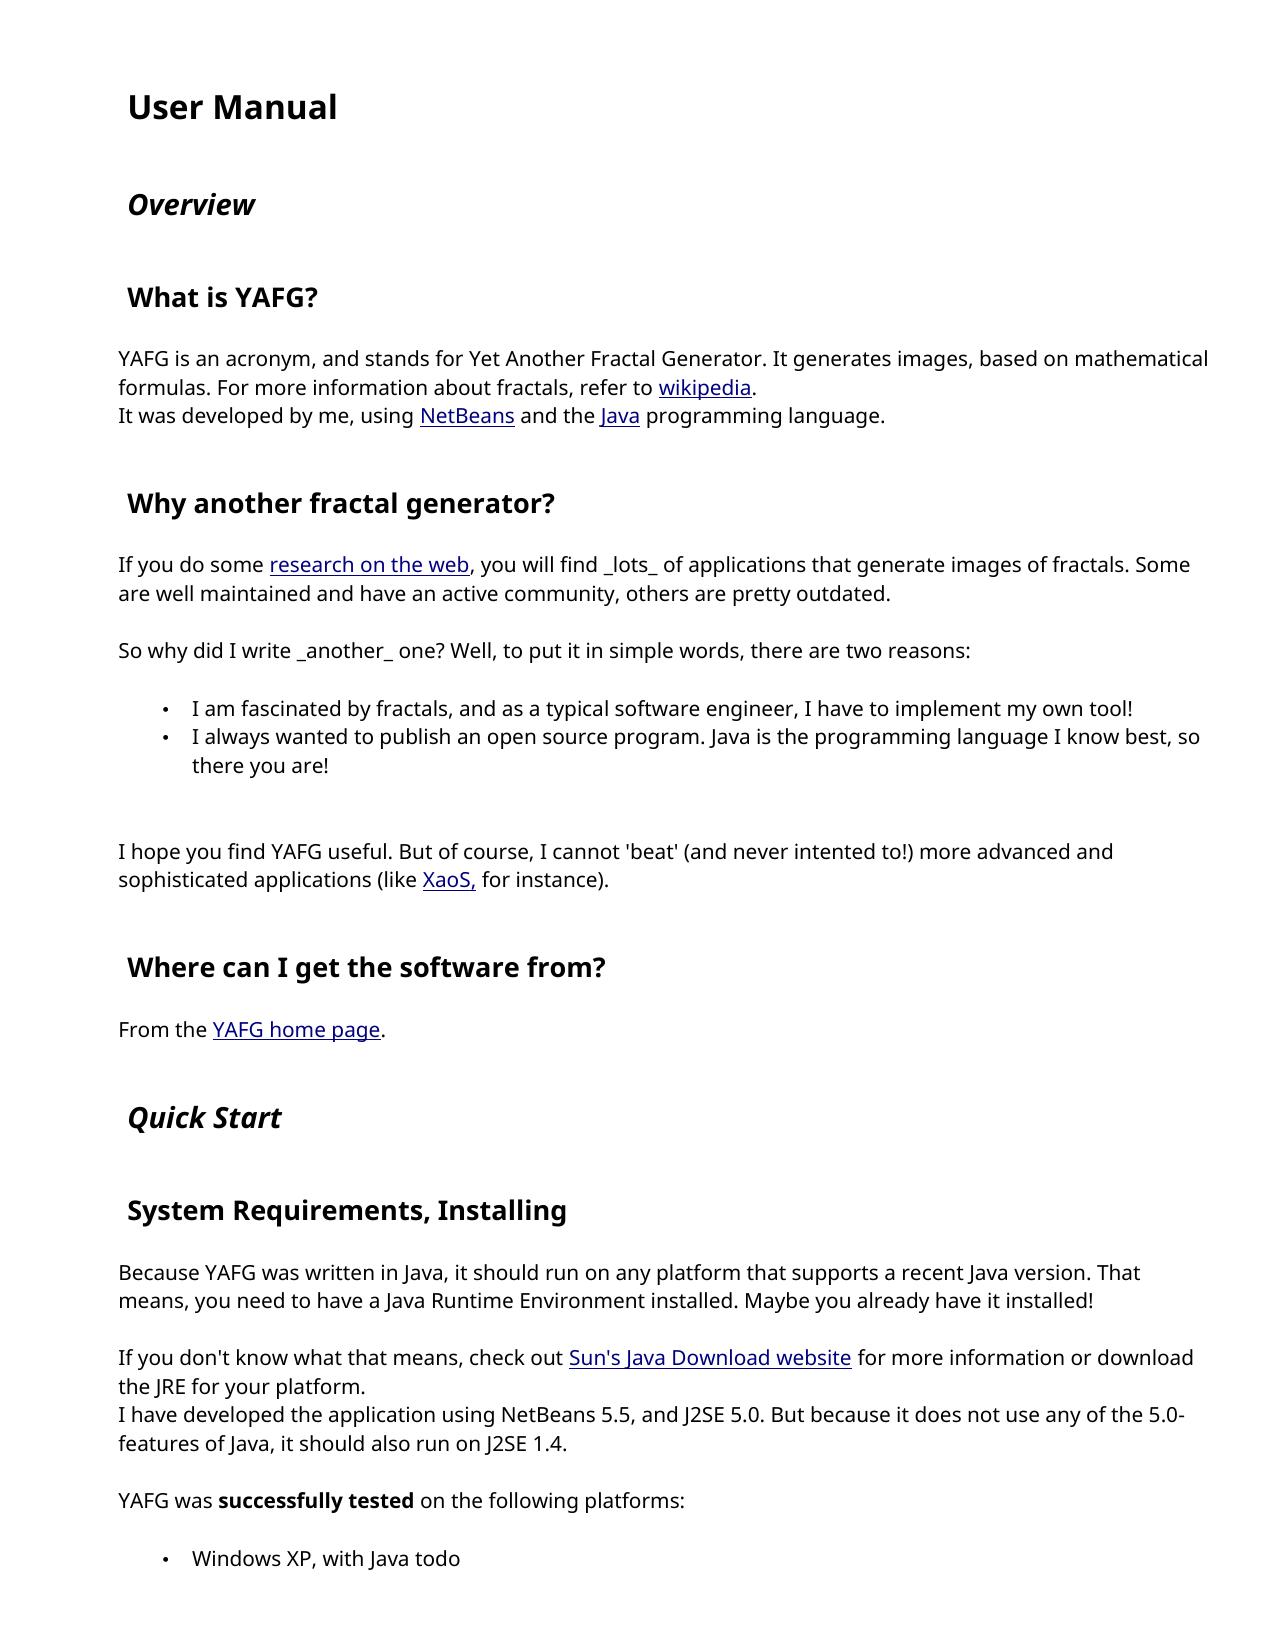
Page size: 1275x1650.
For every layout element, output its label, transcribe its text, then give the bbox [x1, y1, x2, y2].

subtitle What is YAFG? [127, 278, 1207, 315]
text If you do some research on the web, you will find _lots_ of applications that generate images of fractals. Some are well maintained and have an active community, others are pretty outdated. So why did I write _another_ one? Well, to put it in simple words, there are two reasons: [118, 551, 1216, 664]
text Because YAFG was written in Java, it should run on any platform that supports a recent Java version. That means, you need to have a Java Runtime Environment installed. Maybe you already have it installed! If you don't know what that means, check out Sun's Java Download website for more information or download the JRE for your platform. I have developed the application using NetBeans 5.5, and J2SE 5.0. But because it does not use any of the 5.0-features of Java, it should also run on J2SE 1.4. YAFG was successfully tested on the following platforms: [118, 1258, 1216, 1514]
text From the YAFG home page. [118, 1015, 1216, 1043]
subtitle Where can I get the software from? [127, 948, 1207, 985]
subtitle Quick Start [127, 1098, 1207, 1137]
subtitle System Requirements, Installing [127, 1192, 1207, 1229]
subtitle Overview [127, 184, 1207, 224]
text I hope you find YAFG useful. But of course, I cannot 'beat' (and never intented to!) more advanced and sophisticated applications (like XaoS, for instance). [118, 809, 1216, 894]
text YAFG is an acronym, and stands for Yet Another Fractal Generator. It generates images, based on mathematical formulas. For more information about fractals, refer to wikipedia. It was developed by me, using NetBeans and the Java programming language. [118, 344, 1216, 430]
subtitle Why another fractal generator? [127, 484, 1207, 521]
list I always wanted to publish an open source program. Java is the programming language I know best, so there you are! [162, 722, 1216, 779]
list I am fascinated by fractals, and as a typical software engineer, I have to implement my own tool! [162, 694, 1216, 722]
list Windows XP, with Java todo [162, 1544, 1216, 1572]
subtitle User Manual [127, 84, 1207, 129]
